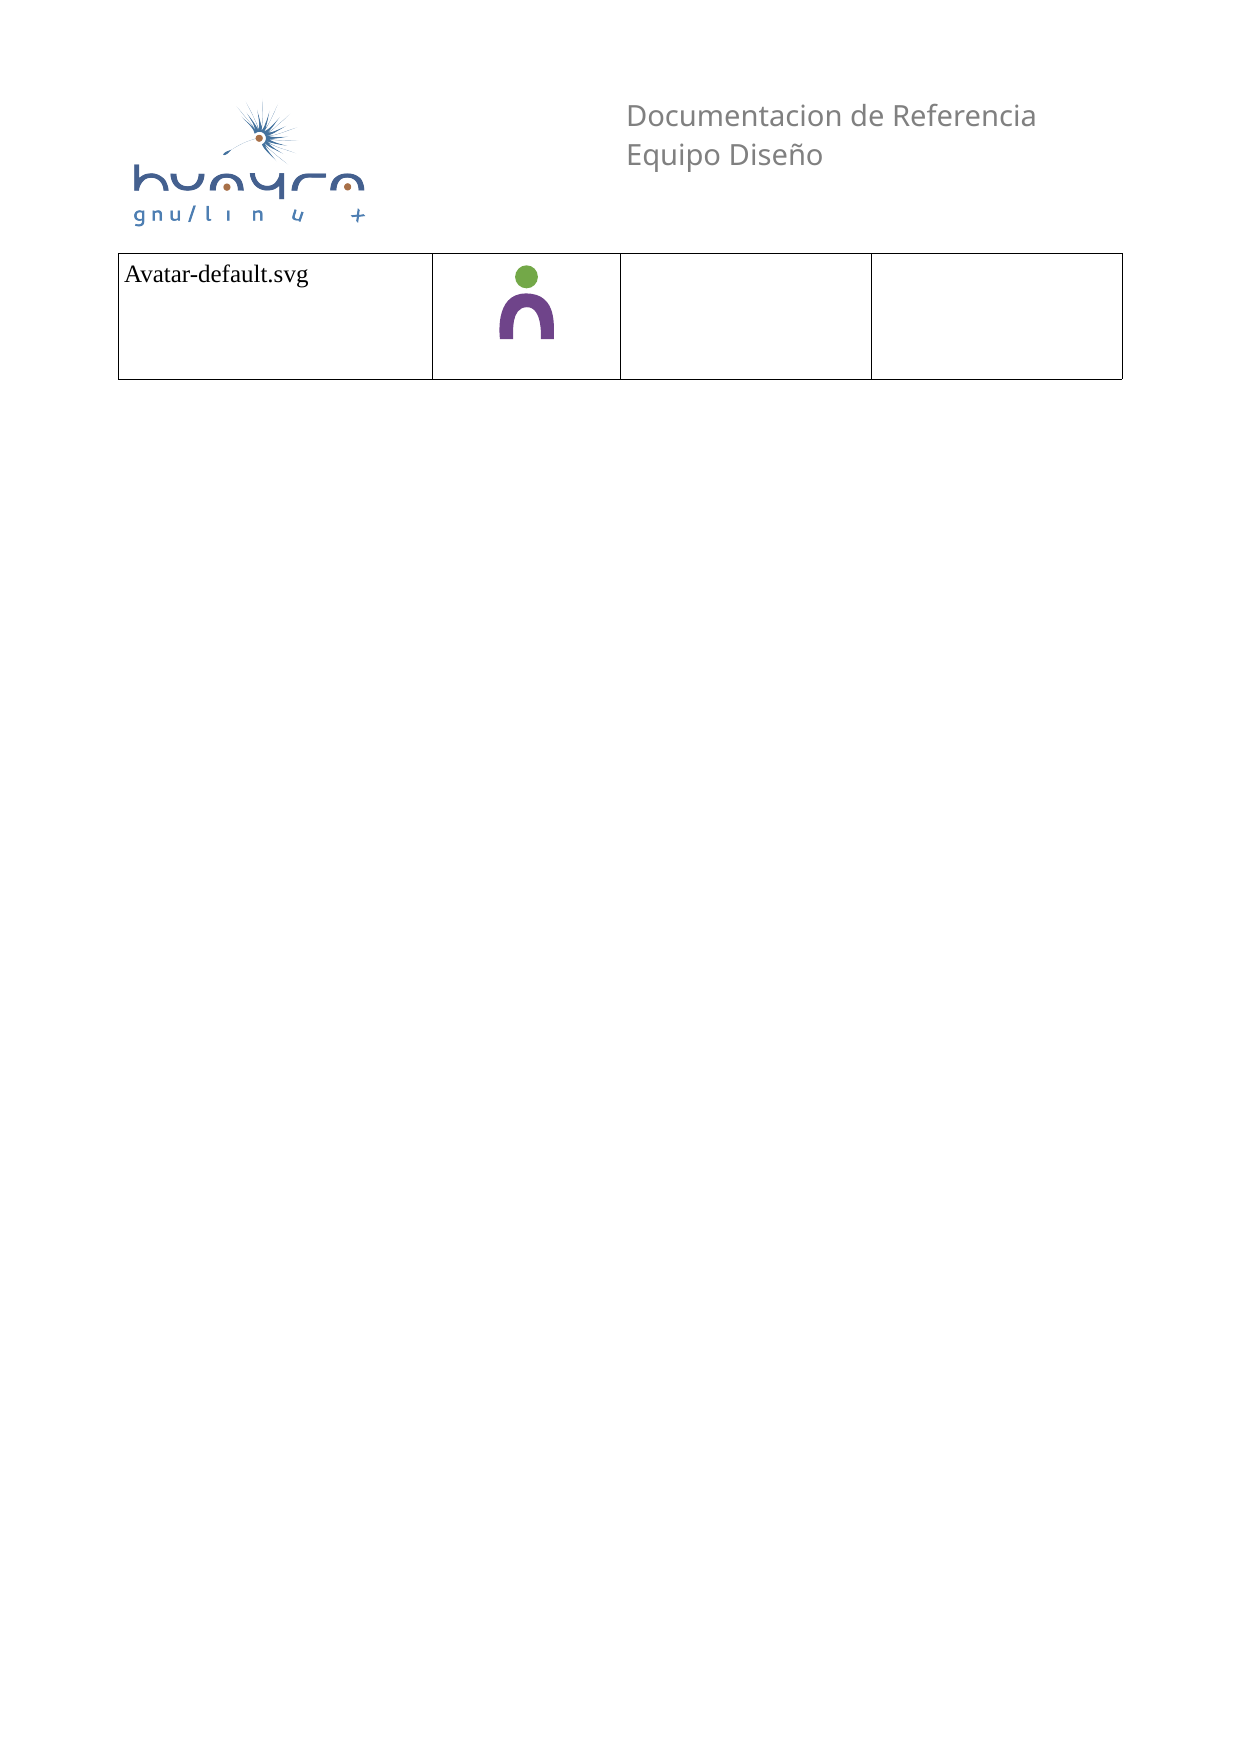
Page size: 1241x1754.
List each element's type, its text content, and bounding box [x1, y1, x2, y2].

picture [123, 94, 373, 233]
table_cell [872, 254, 1122, 378]
table_cell Avatar-default.svg [119, 254, 432, 378]
table_cell [433, 254, 620, 378]
table_cell [621, 254, 871, 378]
